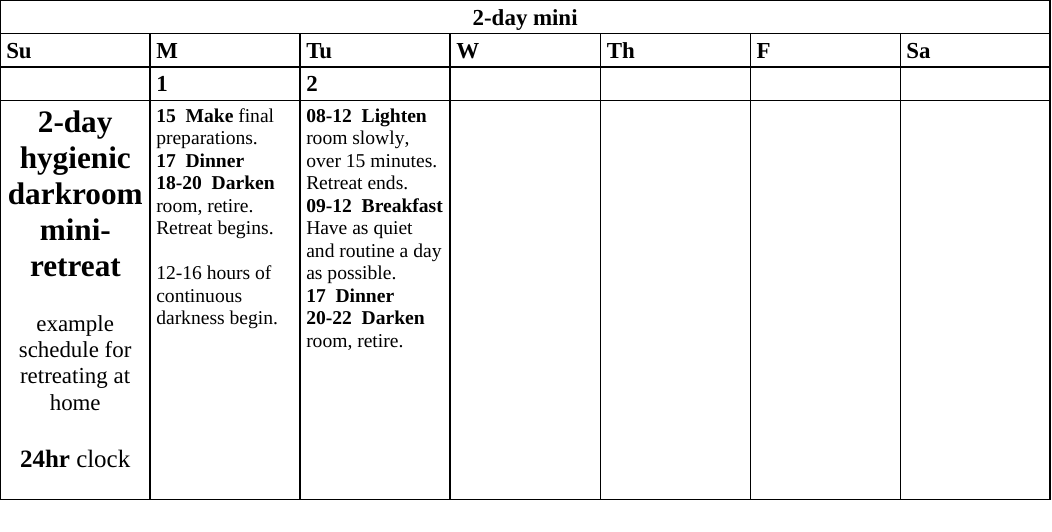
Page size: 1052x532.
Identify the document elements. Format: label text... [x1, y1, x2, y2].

table_cell 08-12 Lighten room slowly, over 15 minutes. Retreat ends. 09-12 Breakfast Have as quiet and routine a day as possible. 17 Dinner 20-22 Darken room, retire. [301, 101, 449, 498]
table_cell [1, 68, 149, 100]
table_cell Tu [301, 34, 449, 66]
table_header 2-day mini [1, 1, 1049, 33]
table_cell [901, 68, 1049, 100]
table_cell [751, 68, 900, 100]
table_cell W [451, 34, 600, 66]
table_cell Sa [901, 34, 1049, 66]
table_cell ­Su [1, 34, 149, 66]
table_cell [451, 68, 600, 100]
table_cell [601, 68, 750, 100]
table_cell F [751, 34, 900, 66]
table_cell [601, 101, 750, 498]
table_cell 2 [301, 68, 449, 100]
table_cell 1 [151, 68, 299, 100]
table_cell 15 Make final preparations. 17 Dinner 18-20 Darken room, retire. Retreat begins. 12-16 hours of continuous darkness begin. [151, 101, 299, 498]
table_cell [901, 101, 1049, 498]
table_cell 2-day hygienic darkroom mini- retreat example schedule for retreating at home 24hr clock [1, 101, 149, 498]
table_cell M [151, 34, 299, 66]
table_cell Th [601, 34, 750, 66]
table_cell [751, 101, 900, 498]
table_cell [451, 101, 600, 498]
